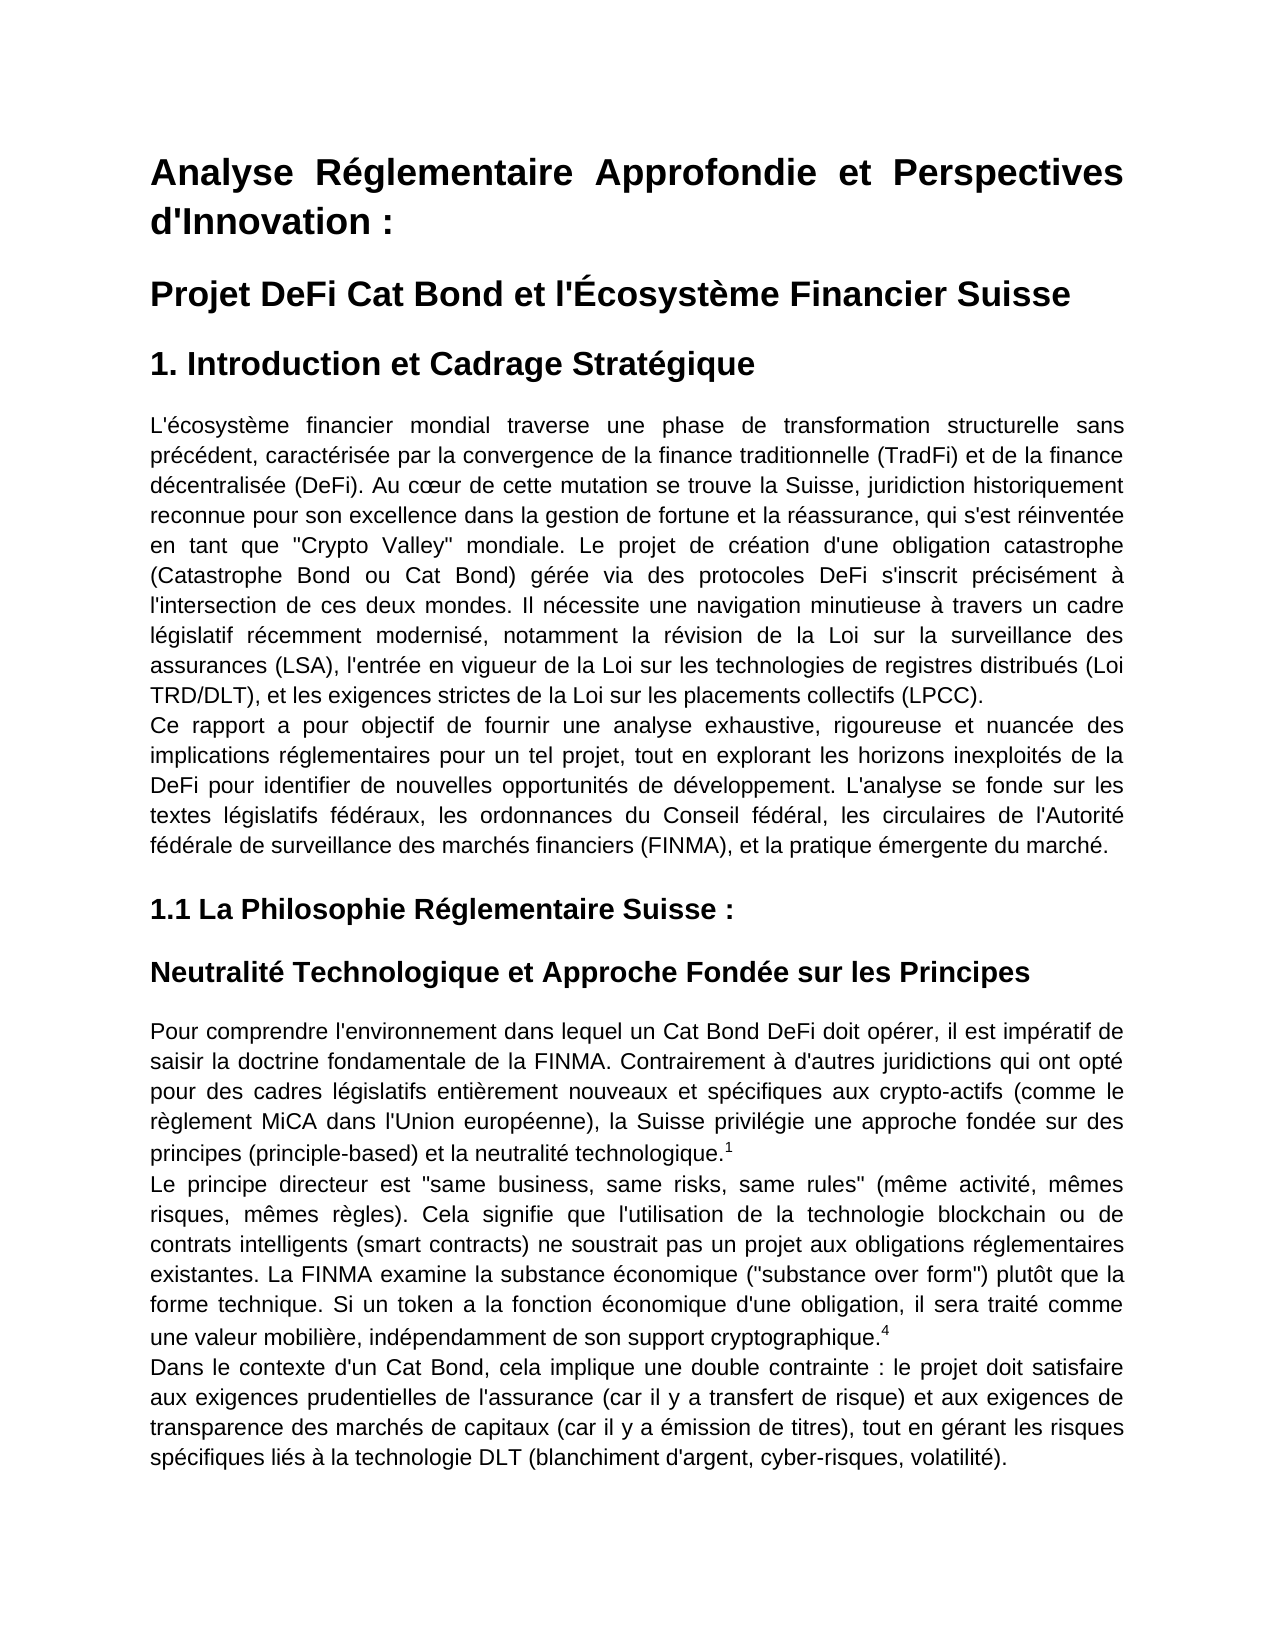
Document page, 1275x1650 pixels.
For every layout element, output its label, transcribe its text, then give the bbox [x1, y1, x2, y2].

text Pour comprendre l'environnement dans lequel un Cat Bond DeFi doit opérer, il est impératif de saisir la doctrine fondamentale de la FINMA. Contrairement à d'autres juridictions qui ont opté pour des cadres législatifs entièrement nouveaux et spécifiques aux crypto-actifs (comme le règlement MiCA dans l'Union européenne), la Suisse privilégie une approche fondée sur des principes (principle-based) et la neutralité technologique.1 [150, 1018, 1125, 1167]
text Ce rapport a pour objectif de fournir une analyse exhaustive, rigoureuse et nuancée des implications réglementaires pour un tel projet, tout en explorant les horizons inexploités de la DeFi pour identifier de nouvelles opportunités de développement. L'analyse se fonde sur les textes législatifs fédéraux, les ordonnances du Conseil fédéral, les circulaires de l'Autorité fédérale de surveillance des marchés financiers (FINMA), et la pratique émergente du marché. [150, 712, 1125, 858]
subtitle 1.1 La Philosophie Réglementaire Suisse : [150, 892, 1125, 925]
text L'écosystème financier mondial traverse une phase de transformation structurelle sans précédent, caractérisée par la convergence de la finance traditionnelle (TradFi) et de la finance décentralisée (DeFi). Au cœur de cette mutation se trouve la Suisse, juridiction historiquement reconnue pour son excellence dans la gestion de fortune et la réassurance, qui s'est réinventée en tant que "Crypto Valley" mondiale. Le projet de création d'une obligation catastrophe (Catastrophe Bond ou Cat Bond) gérée via des protocoles DeFi s'inscrit précisément à l'intersection de ces deux mondes. Il nécessite une navigation minutieuse à travers un cadre législatif récemment modernisé, notamment la révision de la Loi sur la surveillance des assurances (LSA), l'entrée en vigueur de la Loi sur les technologies de registres distribués (Loi TRD/DLT), et les exigences strictes de la Loi sur les placements collectifs (LPCC). [150, 412, 1125, 708]
subtitle Projet DeFi Cat Bond et l'Écosystème Financier Suisse [150, 273, 1125, 314]
subtitle Neutralité Technologique et Approche Fondée sur les Principes [150, 955, 1125, 988]
text Le principe directeur est "same business, same risks, same rules" (même activité, mêmes risques, mêmes règles). Cela signifie que l'utilisation de la technologie blockchain ou de contrats intelligents (smart contracts) ne soustrait pas un projet aux obligations réglementaires existantes. La FINMA examine la substance économique ("substance over form") plutôt que la forme technique. Si un token a la fonction économique d'une obligation, il sera traité comme une valeur mobilière, indépendamment de son support cryptographique.4 [150, 1171, 1125, 1350]
subtitle Analyse Réglementaire Approfondie et Perspectives d'Innovation : [150, 150, 1125, 242]
subtitle 1. Introduction et Cadrage Stratégique [150, 344, 1125, 383]
text Dans le contexte d'un Cat Bond, cela implique une double contrainte : le projet doit satisfaire aux exigences prudentielles de l'assurance (car il y a transfert de risque) et aux exigences de transparence des marchés de capitaux (car il y a émission de titres), tout en gérant les risques spécifiques liés à la technologie DLT (blanchiment d'argent, cyber-risques, volatilité). [150, 1354, 1125, 1471]
